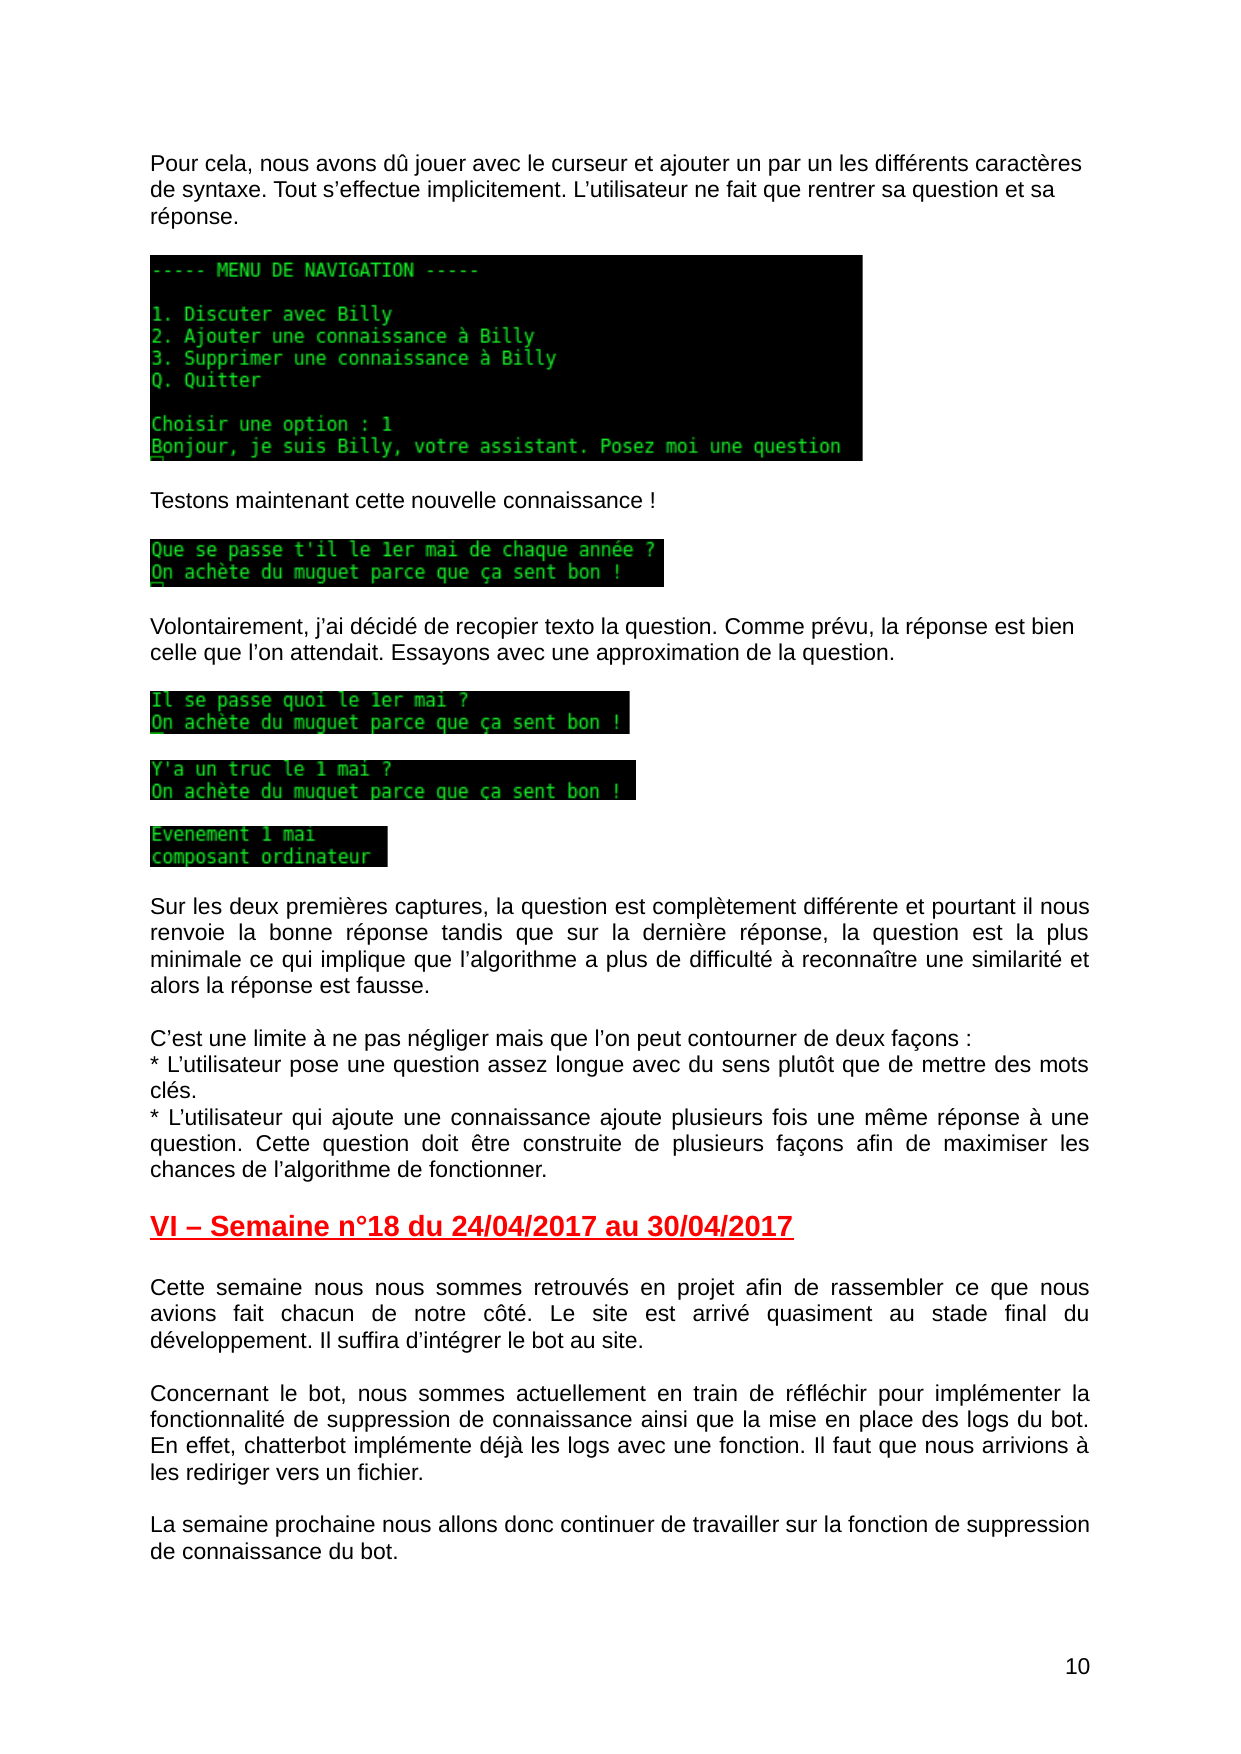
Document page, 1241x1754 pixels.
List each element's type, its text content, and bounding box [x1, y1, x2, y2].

subtitle VI – Semaine n°18 du 24/04/2017 au 30/04/2017 [150, 1209, 1090, 1243]
picture [150, 539, 664, 587]
picture [150, 691, 630, 734]
picture [150, 760, 636, 800]
text Pour cela, nous avons dû jouer avec le curseur et ajouter un par un les différents caractères de syntaxe. Tout s’effectue implicitement. L’utilisateur ne fait que rentrer sa question et sa réponse. [150, 150, 1090, 229]
picture [150, 826, 388, 867]
picture [150, 255, 863, 461]
text Volontairement, j’ai décidé de recopier texto la question. Comme prévu, la réponse est bien celle que l’on attendait. Essayons avec une approximation de la question. [150, 613, 1090, 665]
text Cette semaine nous nous sommes retrouvés en projet afin de rassembler ce que nous avions fait chacun de notre côté. Le site est arrivé quasiment au stade final du développement. Il suffira d’intégrer le bot au site. [150, 1274, 1090, 1353]
text Concernant le bot, nous sommes actuellement en train de réfléchir pour implémenter la fonctionnalité de suppression de connaissance ainsi que la mise en place des logs du bot. En effet, chatterbot implémente déjà les logs avec une fonction. Il faut que nous arrivions à les rediriger vers un fichier. [150, 1379, 1090, 1485]
text Sur les deux premières captures, la question est complètement différente et pourtant il nous renvoie la bonne réponse tandis que sur la dernière réponse, la question est la plus minimale ce qui implique que l’algorithme a plus de difficulté à reconnaître une similarité et alors la réponse est fausse. [150, 893, 1090, 998]
text Testons maintenant cette nouvelle connaissance ! [150, 487, 1090, 513]
text C’est une limite à ne pas négliger mais que l’on peut contourner de deux façons : [150, 1025, 1090, 1051]
text * L’utilisateur pose une question assez longue avec du sens plutôt que de mettre des mots clés. [150, 1051, 1090, 1104]
text La semaine prochaine nous allons donc continuer de travailler sur la fonction de suppression de connaissance du bot. [150, 1511, 1090, 1564]
text * L’utilisateur qui ajoute une connaissance ajoute plusieurs fois une même réponse à une question. Cette question doit être construite de plusieurs façons afin de maximiser les chances de l’algorithme de fonctionner. [150, 1104, 1090, 1183]
